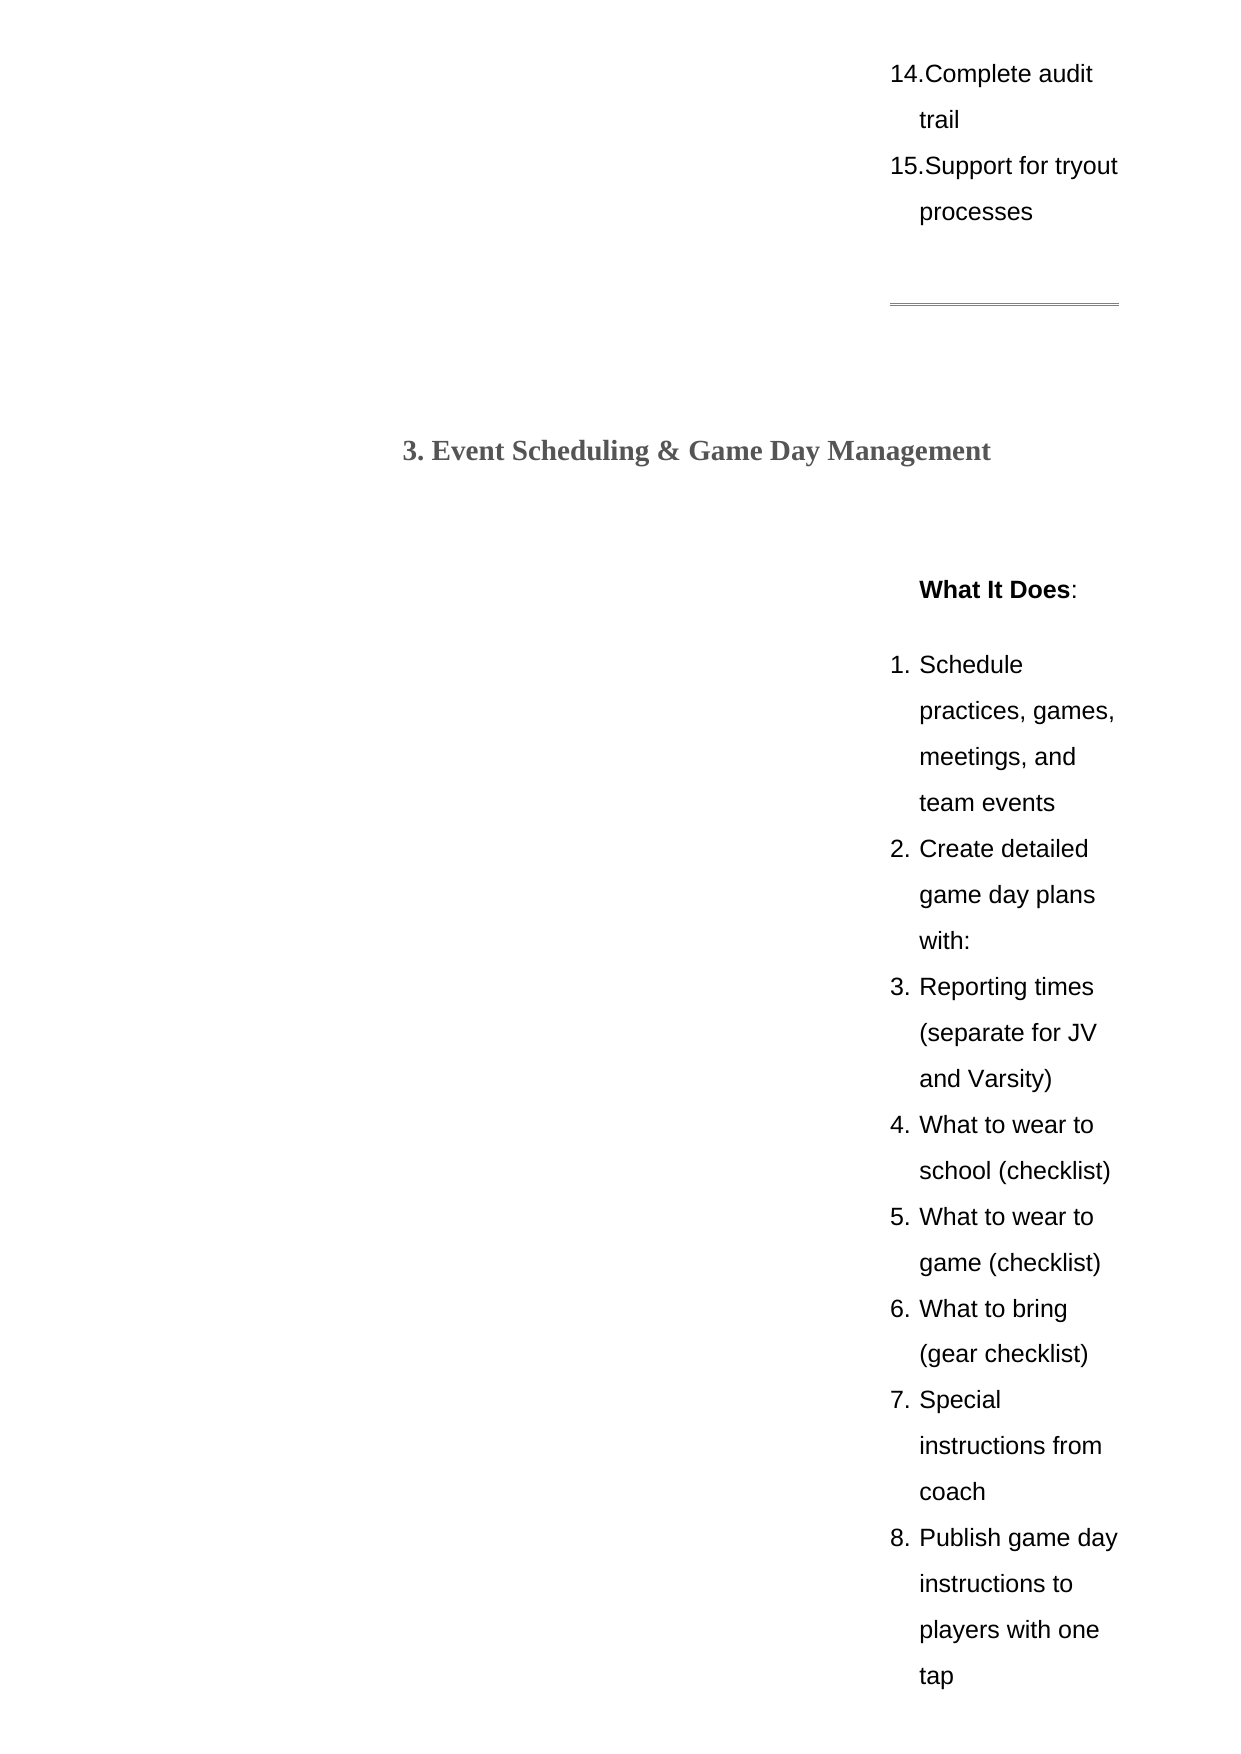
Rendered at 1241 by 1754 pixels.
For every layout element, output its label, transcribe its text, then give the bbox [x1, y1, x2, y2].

list What to wear to game (checklist) [890, 1202, 1119, 1276]
list Special instructions from coach [890, 1385, 1119, 1506]
list Support for tryout processes [890, 151, 1119, 226]
list Schedule practices, games, meetings, and team events [890, 650, 1119, 817]
list Reporting times (separate for JV and Varsity) [890, 972, 1119, 1093]
subtitle 3. Event Scheduling & Game Day Management [373, 433, 1119, 467]
list What It Does: [890, 575, 1119, 604]
list Publish game day instructions to players with one tap [890, 1523, 1119, 1690]
list Create detailed game day plans with: [890, 834, 1119, 955]
list Complete audit trail [890, 59, 1119, 134]
list What to wear to school (checklist) [890, 1110, 1119, 1184]
list What to bring (gear checklist) [890, 1293, 1119, 1368]
